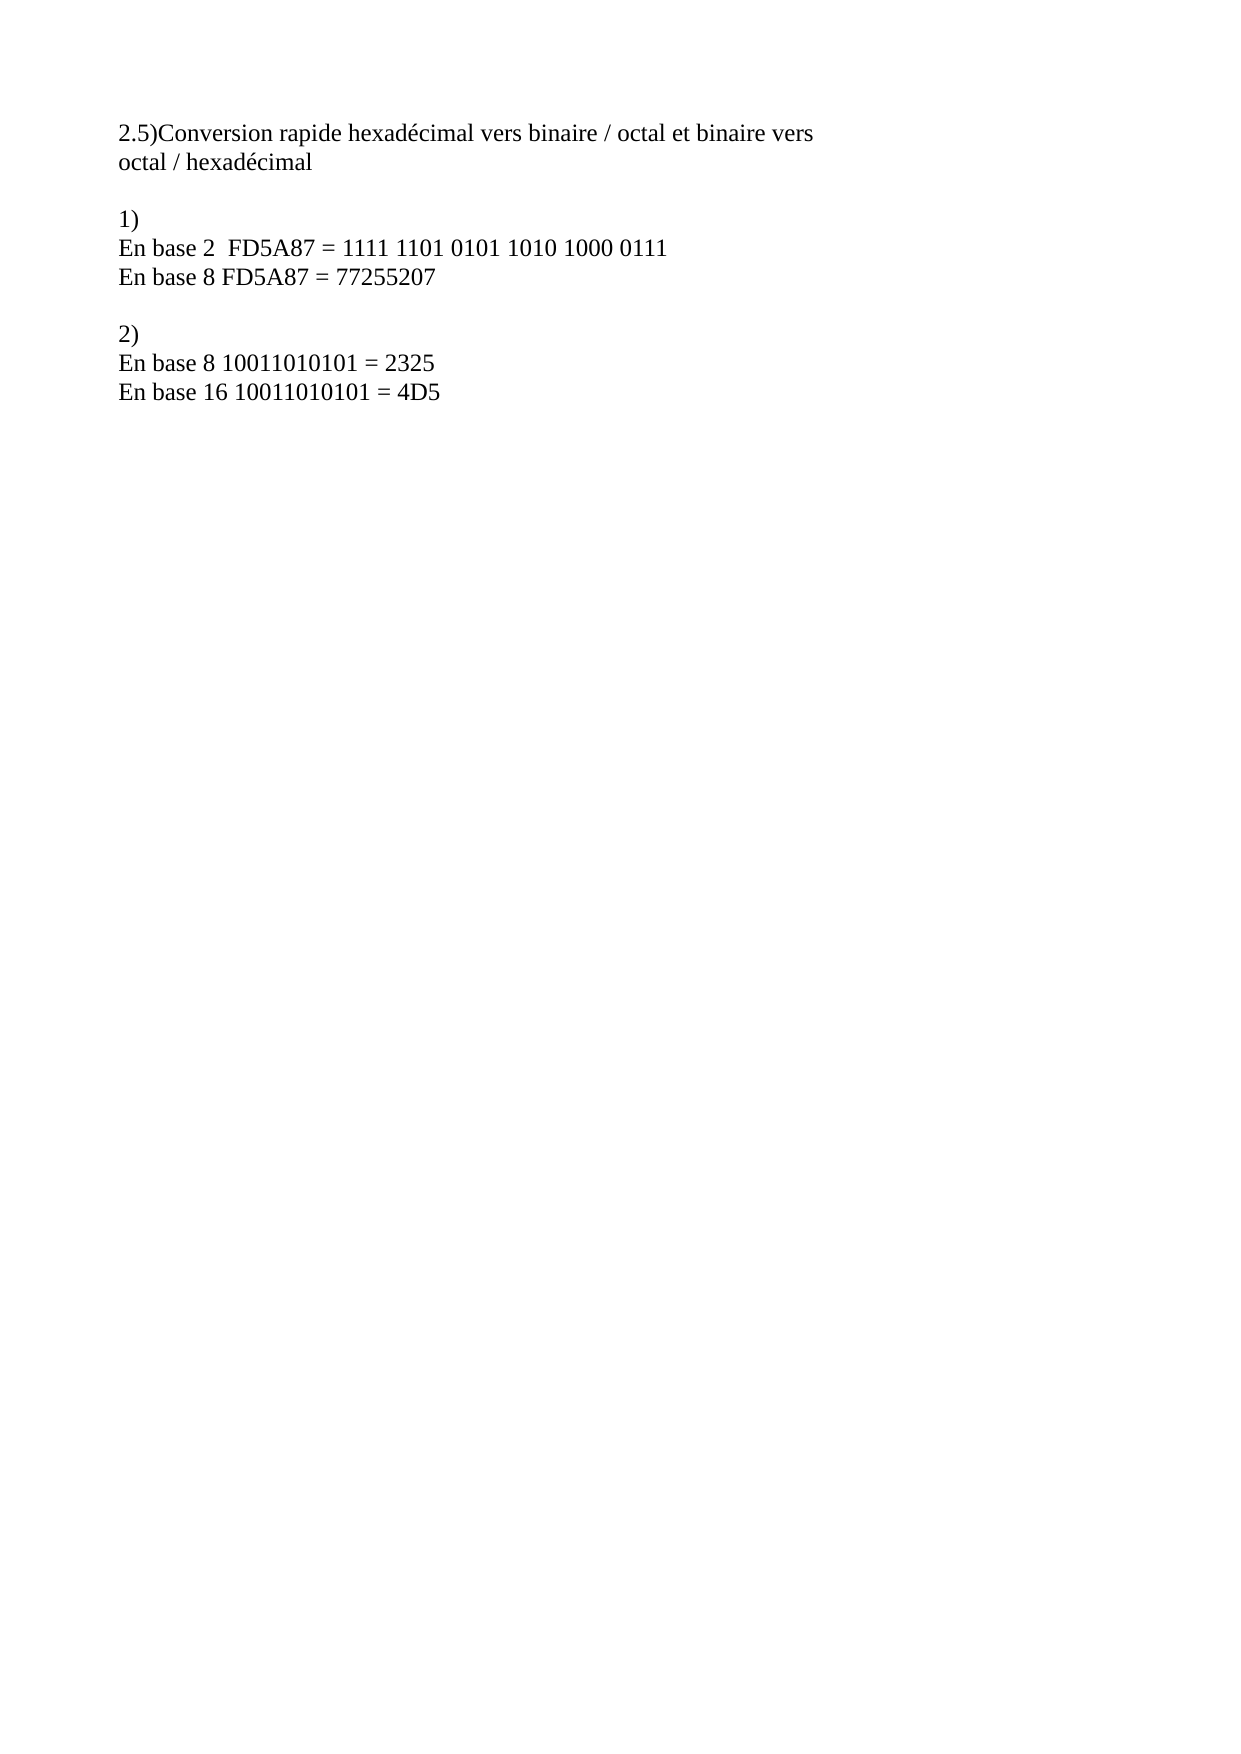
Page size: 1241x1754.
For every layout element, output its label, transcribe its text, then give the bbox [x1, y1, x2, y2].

text En base 8 FD5A87 = 77255207 [118, 262, 1122, 291]
text 1) [118, 204, 1122, 233]
text 2) [118, 319, 1122, 348]
text 2.5)Conversion rapide hexadécimal vers binaire / octal et binaire vers [118, 118, 1122, 147]
text En base 16 10011010101 = 4D5 [118, 377, 1122, 406]
text En base 2 FD5A87 = 1111 1101 0101 1010 1000 0111 [118, 233, 1122, 262]
text En base 8 10011010101 = 2325 [118, 348, 1122, 377]
text octal / hexadécimal [118, 147, 1122, 176]
